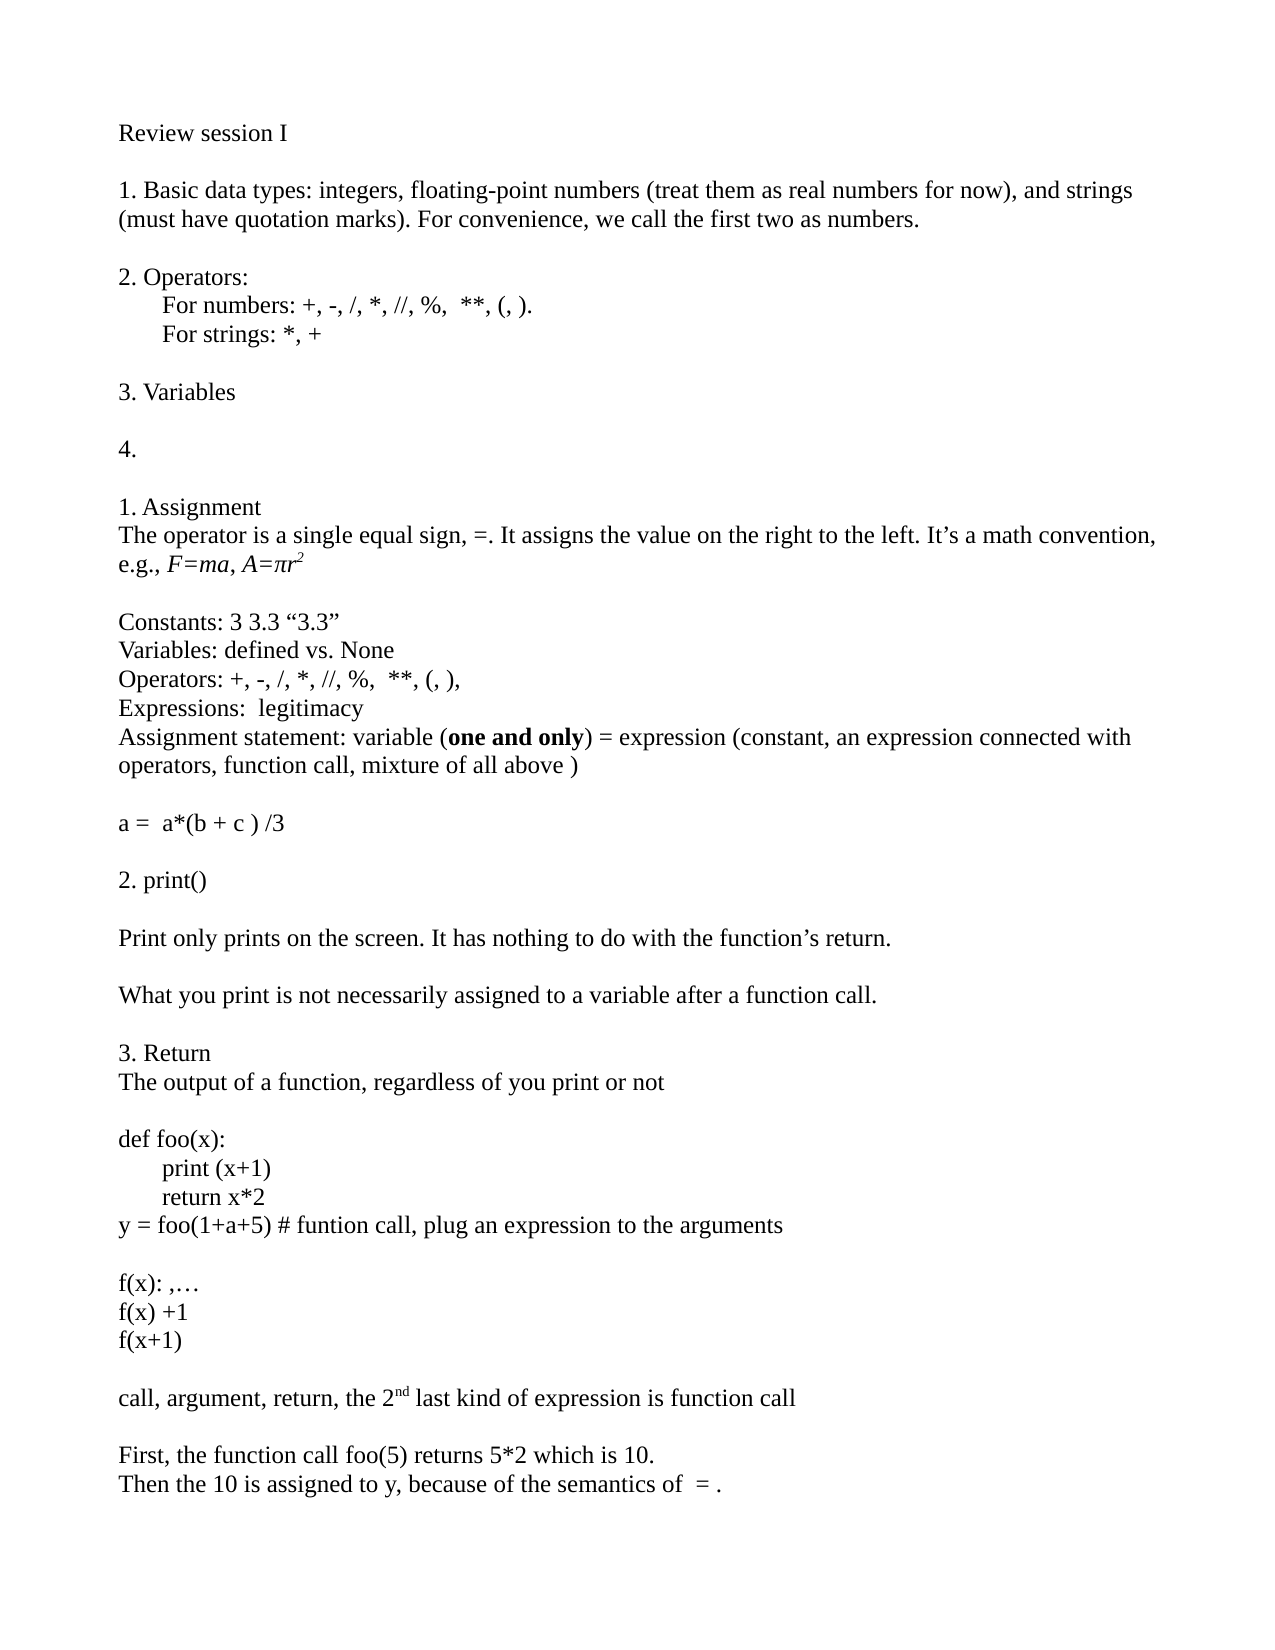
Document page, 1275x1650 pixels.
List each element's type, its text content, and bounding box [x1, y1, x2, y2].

text Constants: 3 3.3 “3.3” [118, 607, 1157, 636]
text a = a*(b + c ) /3 [118, 808, 1157, 837]
text def foo(x): [118, 1124, 1157, 1153]
text f(x+1) [118, 1326, 1157, 1354]
text For numbers: +, -, /, *, //, %, **, (, ). [118, 291, 1157, 319]
text call, argument, return, the 2nd last kind of expression is function call [118, 1383, 1157, 1412]
text f(x) +1 [118, 1297, 1157, 1326]
text f(x): ,… [118, 1268, 1157, 1297]
text For strings: *, + [118, 319, 1157, 348]
text What you print is not necessarily assigned to a variable after a function call. [118, 981, 1157, 1009]
text The output of a function, regardless of you print or not [118, 1067, 1157, 1096]
text Assignment statement: variable (one and only) = expression (constant, an expression connected with operators, function call, mixture of all above ) [118, 722, 1157, 779]
text 2. print() [118, 866, 1157, 894]
text 1. Assignment [118, 492, 1157, 521]
text 3. Variables [118, 377, 1157, 406]
text return x*2 [118, 1182, 1157, 1211]
text Print only prints on the screen. It has nothing to do with the function’s return. [118, 923, 1157, 952]
text The operator is a single equal sign, =. It assigns the value on the right to the left. It’s a math convention, e.g., F=ma, A=πr2 [118, 521, 1157, 578]
text 4. [118, 434, 1157, 463]
text ­Review session I [118, 118, 1157, 147]
text Variables: defined vs. None [118, 636, 1157, 664]
text y = foo(1+a+5) # funtion call, plug an expression to the arguments [118, 1211, 1157, 1239]
text 1. Basic data types: integers, floating-point numbers (treat them as real numbers for now), and strings (must have quotation marks). For convenience, we call the first two as numbers. [118, 176, 1157, 233]
text 3. Return [118, 1038, 1157, 1067]
text Operators: +, -, /, *, //, %, **, (, ), [118, 664, 1157, 693]
text First, the function call foo(5) returns 5*2 which is 10. [118, 1441, 1157, 1469]
text print (x+1) [118, 1153, 1157, 1182]
text Expressions: legitimacy [118, 693, 1157, 722]
text 2. Operators: [118, 262, 1157, 291]
text Then the 10 is assigned to y, because of the semantics of = . [118, 1469, 1157, 1498]
